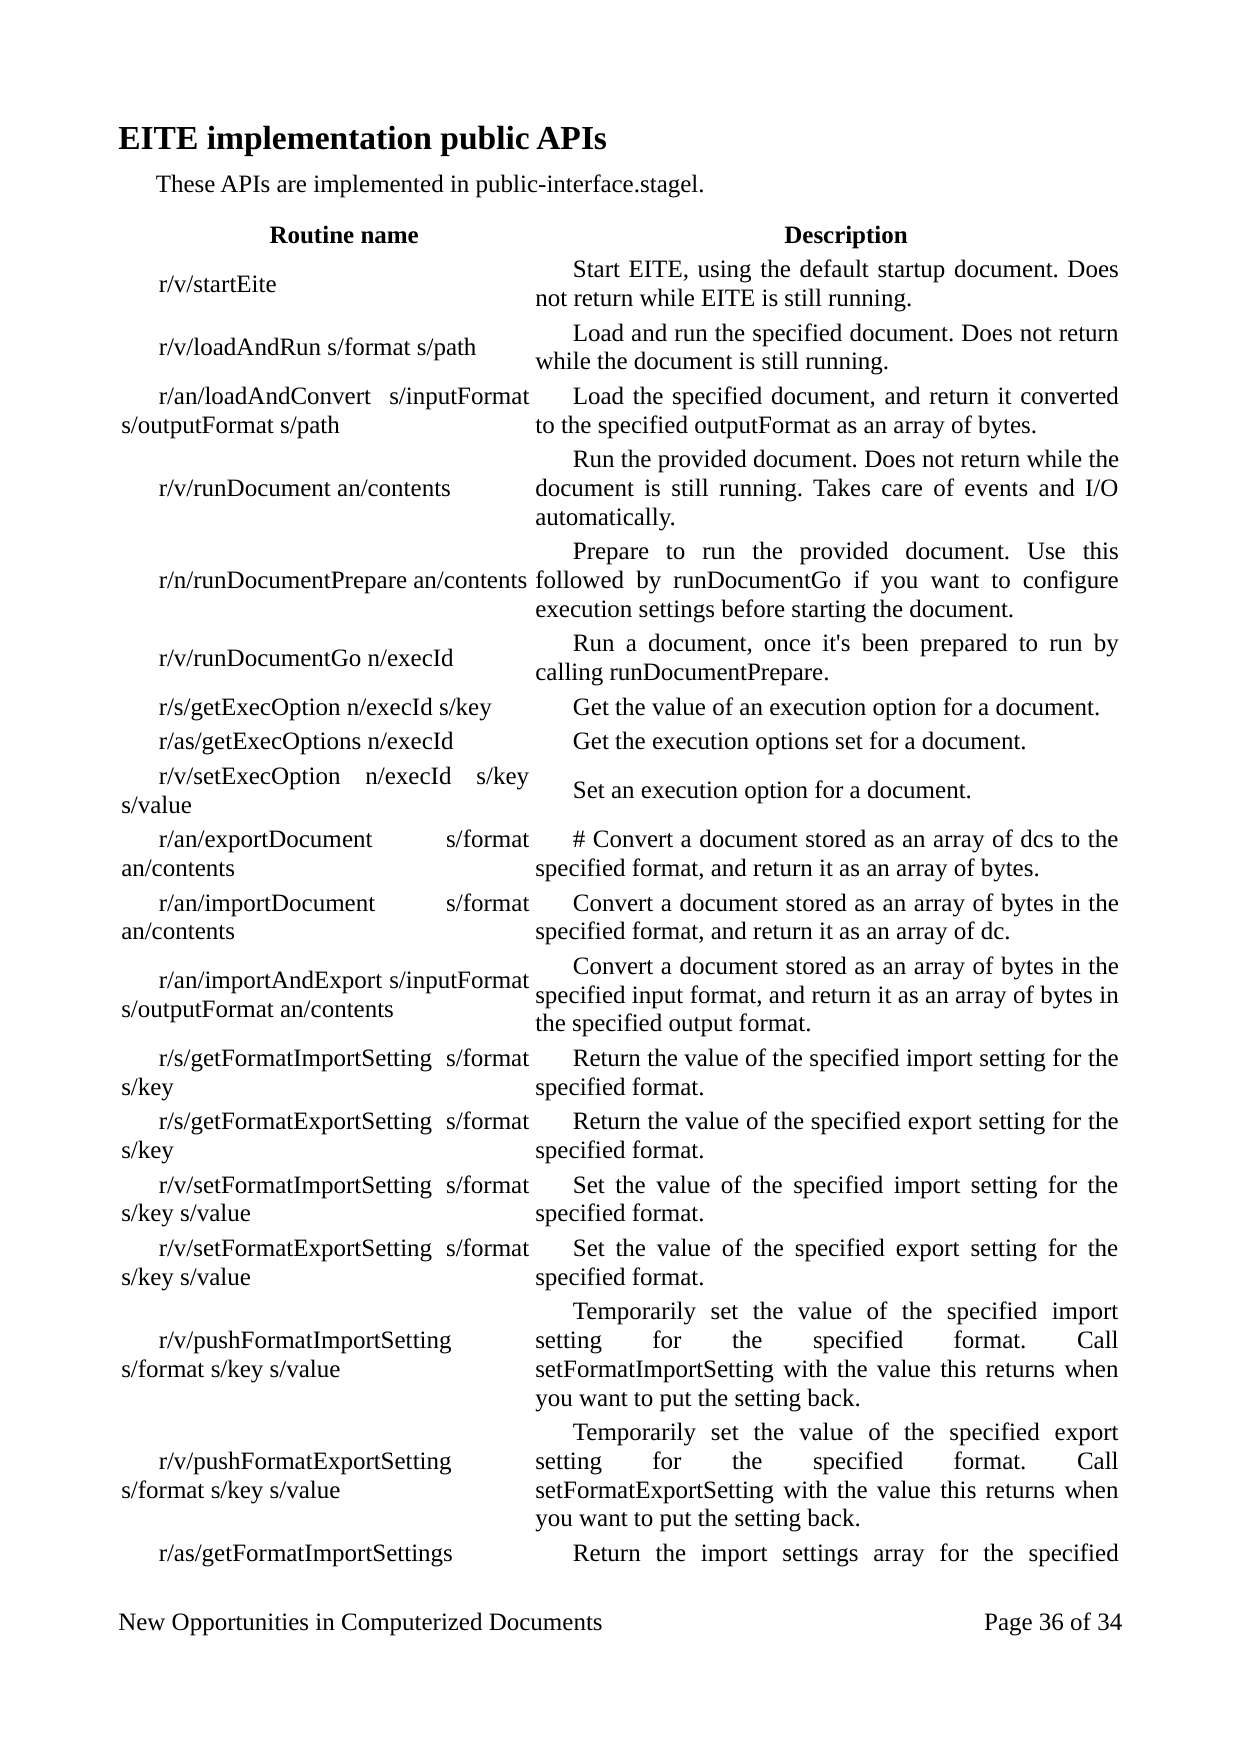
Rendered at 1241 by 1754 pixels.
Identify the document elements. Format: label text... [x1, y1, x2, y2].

table_header Description [532, 217, 1122, 251]
table_cell r/an/exportDocument s/format an/contents [118, 821, 532, 885]
table_cell Set the value of the specified export setting for the specified format. [532, 1230, 1122, 1293]
table_cell r/v/setExecOption n/execId s/key s/value [118, 758, 532, 821]
subtitle EITE implementation public APIs [118, 118, 1122, 157]
table_cell r/v/setFormatImportSetting s/format s/key s/value [118, 1167, 532, 1230]
table_cell Temporarily set the value of the specified import setting for the specified format. Call setFormatImportSetting with the value this returns when you want to put the setting back. [532, 1294, 1122, 1414]
table_cell r/an/loadAndConvert s/inputFormat s/outputFormat s/path [118, 378, 532, 441]
table_cell r/as/getFormatImportSettings [118, 1535, 532, 1570]
table_cell r/v/pushFormatImportSetting s/format s/key s/value [118, 1294, 532, 1414]
table_cell Get the value of an execution option for a document. [532, 689, 1122, 723]
table_cell r/v/setFormatExportSetting s/format s/key s/value [118, 1230, 532, 1293]
table_header Routine name [118, 217, 532, 251]
table_cell r/s/getExecOption n/execId s/key [118, 689, 532, 723]
table_cell Run a document, once it's been prepared to run by calling runDocumentPrepare. [532, 626, 1122, 689]
table_cell r/v/runDocumentGo n/execId [118, 626, 532, 689]
table_cell Return the value of the specified import setting for the specified format. [532, 1040, 1122, 1103]
table_cell Start EITE, using the default startup document. Does not return while EITE is still running. [532, 251, 1122, 315]
table_cell Return the value of the specified export setting for the specified format. [532, 1104, 1122, 1167]
table_cell Prepare to run the provided document. Use this followed by runDocumentGo if you want to configure execution settings before starting the document. [532, 534, 1122, 626]
table_cell r/an/importDocument s/format an/contents [118, 885, 532, 948]
table_cell Run the provided document. Does not return while the document is still running. Takes care of events and I/O automatically. [532, 441, 1122, 533]
table_cell Get the execution options set for a document. [532, 724, 1122, 758]
table_cell r/v/pushFormatExportSetting s/format s/key s/value [118, 1414, 532, 1535]
text These APIs are implemented in public-interface.stagel. [118, 169, 1122, 198]
table_cell r/s/getFormatImportSetting s/format s/key [118, 1040, 532, 1103]
table_cell Return the import settings array for the specified [532, 1535, 1122, 1570]
table_cell Load and run the specified document. Does not return while the document is still running. [532, 315, 1122, 378]
table_cell r/v/startEite [118, 251, 532, 315]
table_cell Temporarily set the value of the specified export setting for the specified format. Call setFormatExportSetting with the value this returns when you want to put the setting back. [532, 1414, 1122, 1535]
table_cell r/v/runDocument an/contents [118, 441, 532, 533]
table_cell r/an/importAndExport s/inputFormat s/outputFormat an/contents [118, 948, 532, 1040]
table_cell Convert a document stored as an array of bytes in the specified format, and return it as an array of dc. [532, 885, 1122, 948]
table_cell Set the value of the specified import setting for the specified format. [532, 1167, 1122, 1230]
table_cell r/v/loadAndRun s/format s/path [118, 315, 532, 378]
table_cell # Convert a document stored as an array of dcs to the specified format, and return it as an array of bytes. [532, 821, 1122, 885]
table_cell r/as/getExecOptions n/execId [118, 724, 532, 758]
table_cell r/n/runDocumentPrepare an/contents [118, 534, 532, 626]
table_cell Set an execution option for a document. [532, 758, 1122, 821]
table_cell r/s/getFormatExportSetting s/format s/key [118, 1104, 532, 1167]
table_cell Load the specified document, and return it converted to the specified outputFormat as an array of bytes. [532, 378, 1122, 441]
table_cell Convert a document stored as an array of bytes in the specified input format, and return it as an array of bytes in the specified output format. [532, 948, 1122, 1040]
